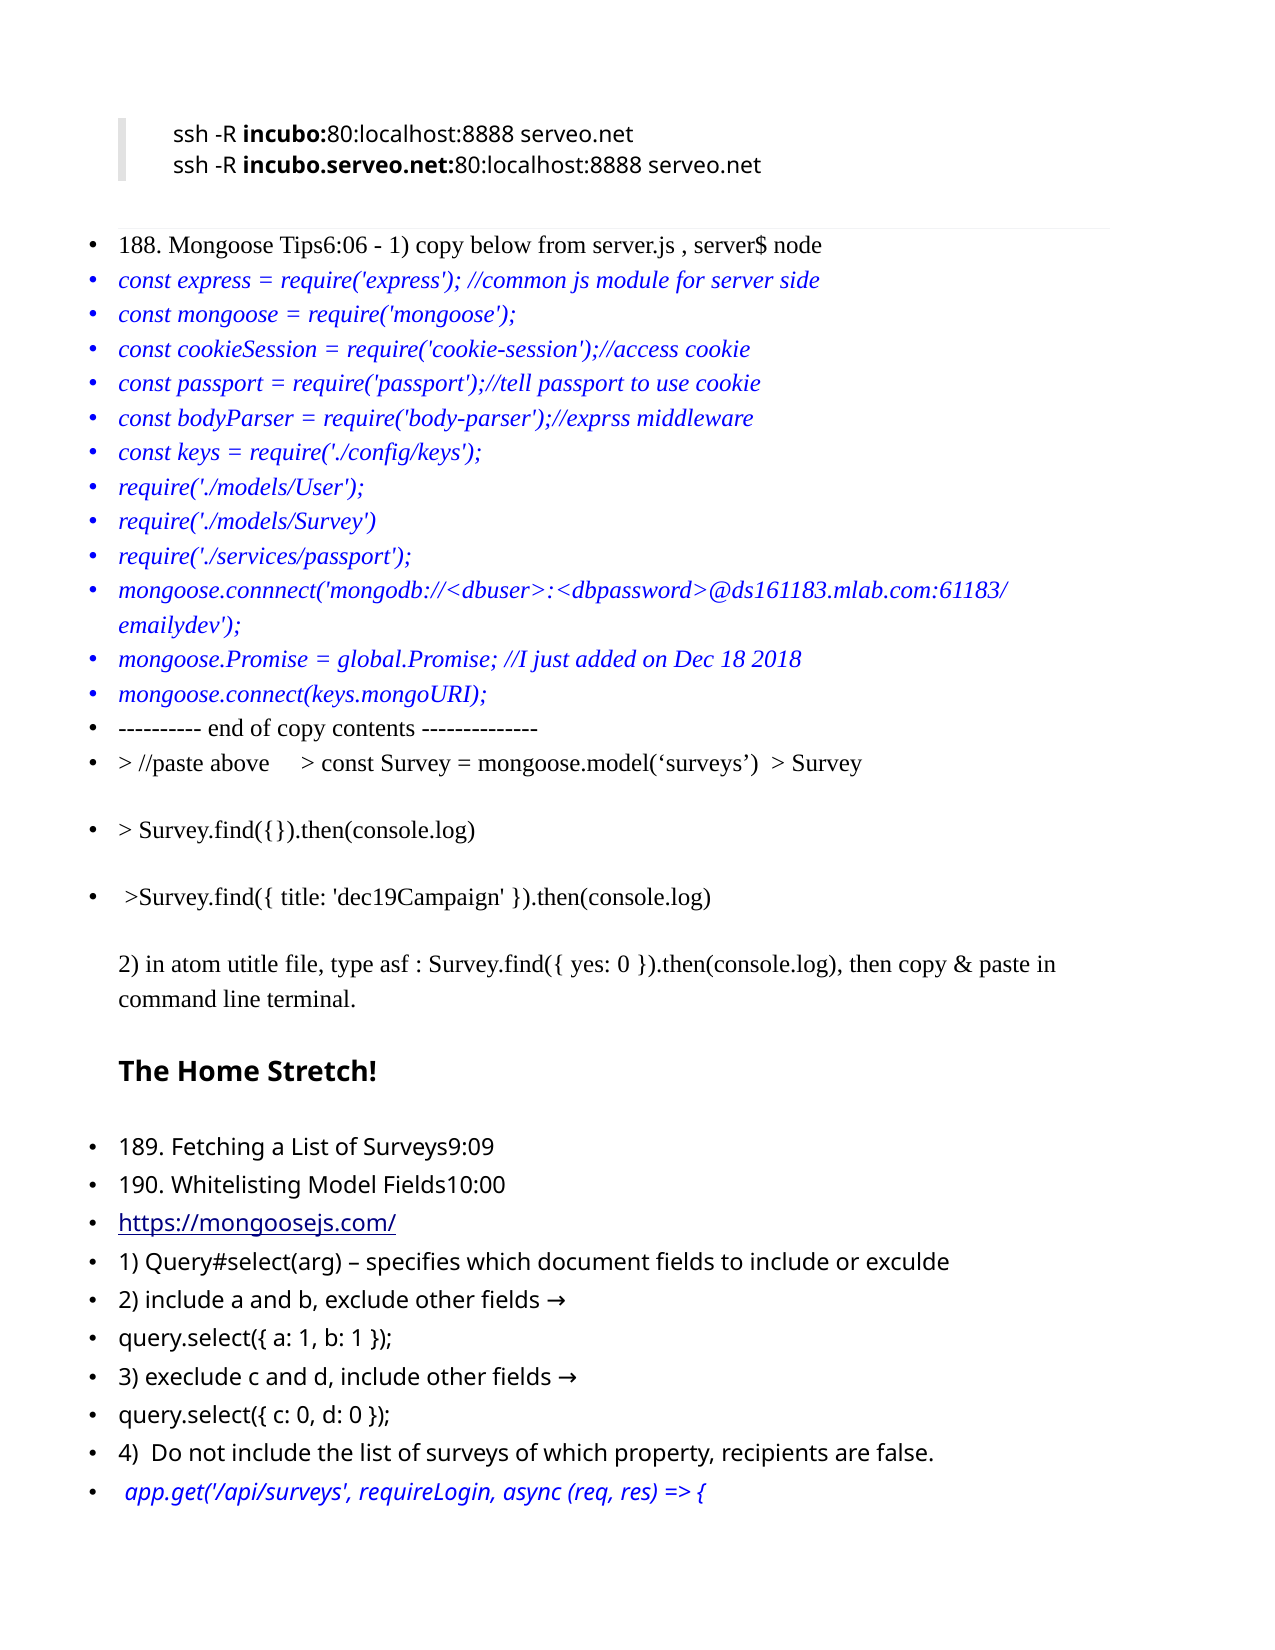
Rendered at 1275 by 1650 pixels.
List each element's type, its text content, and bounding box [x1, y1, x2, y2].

list mongoose.connnect('mongodb://<dbuser>:<dbpassword>@ds161183.mlab.com:61183/emailydev'); [118, 572, 1110, 638]
list 189. Fetching a List of Surveys9:09 [118, 1127, 1110, 1162]
text ssh -R incubo:80:localhost:8888 serveo.net ssh -R incubo.serveo.net:80:localhost:8888 serveo.net [126, 118, 1157, 181]
list const passport = require('passport');//tell passport to use cookie [118, 365, 1110, 397]
list app.get('/api/surveys', requireLogin, async (req, res) => { [118, 1472, 1110, 1507]
list const keys = require('./config/keys'); [118, 434, 1110, 466]
list >Survey.find({ title: 'dec19Campaign' }).then(console.log) [118, 879, 1110, 911]
list > //paste above > const Survey = mongoose.model(‘surveys’) > Survey [118, 745, 1110, 776]
list query.select({ c: 0, d: 0 }); [118, 1395, 1110, 1430]
list const bodyParser = require('body-parser');//exprss middleware [118, 400, 1110, 432]
list const mongoose = require('mongoose'); [118, 296, 1110, 328]
list 2) include a and b, exclude other fields → [118, 1280, 1110, 1315]
list 190. Whitelisting Model Fields10:00 [118, 1165, 1110, 1200]
text 2) in atom utitle file, type asf : Survey.find({ yes: 0 }).then(console.log), then copy & paste in command line terminal. [118, 947, 1110, 1013]
text The Home Stretch! [118, 1048, 1110, 1090]
list mongoose.connect(keys.mongoURI); [118, 676, 1110, 707]
list require('./services/passport'); [118, 538, 1110, 569]
list https://mongoosejs.com/ [118, 1204, 1110, 1239]
list ---------- end of copy contents -------------- [118, 710, 1110, 742]
list const cookieSession = require('cookie-session');//access cookie [118, 331, 1110, 363]
list 3) execlude c and d, include other fields → [118, 1357, 1110, 1392]
list 4) Do not include the list of surveys of which property, recipients are false. [118, 1434, 1110, 1469]
list const express = require('express'); //common js module for server side [118, 262, 1110, 294]
list require('./models/User'); [118, 469, 1110, 501]
list 1) Query#select(arg) – specifies which document fields to include or exculde [118, 1242, 1110, 1277]
list require('./models/Survey') [118, 503, 1110, 535]
list query.select({ a: 1, b: 1 }); [118, 1319, 1110, 1354]
list > Survey.find({}).then(console.log) [118, 812, 1110, 844]
list 188. Mongoose Tips6:06 - 1) copy below from server.js , server$ node [118, 229, 1110, 259]
list mongoose.Promise = global.Promise; //I just added on Dec 18 2018 [118, 641, 1110, 673]
